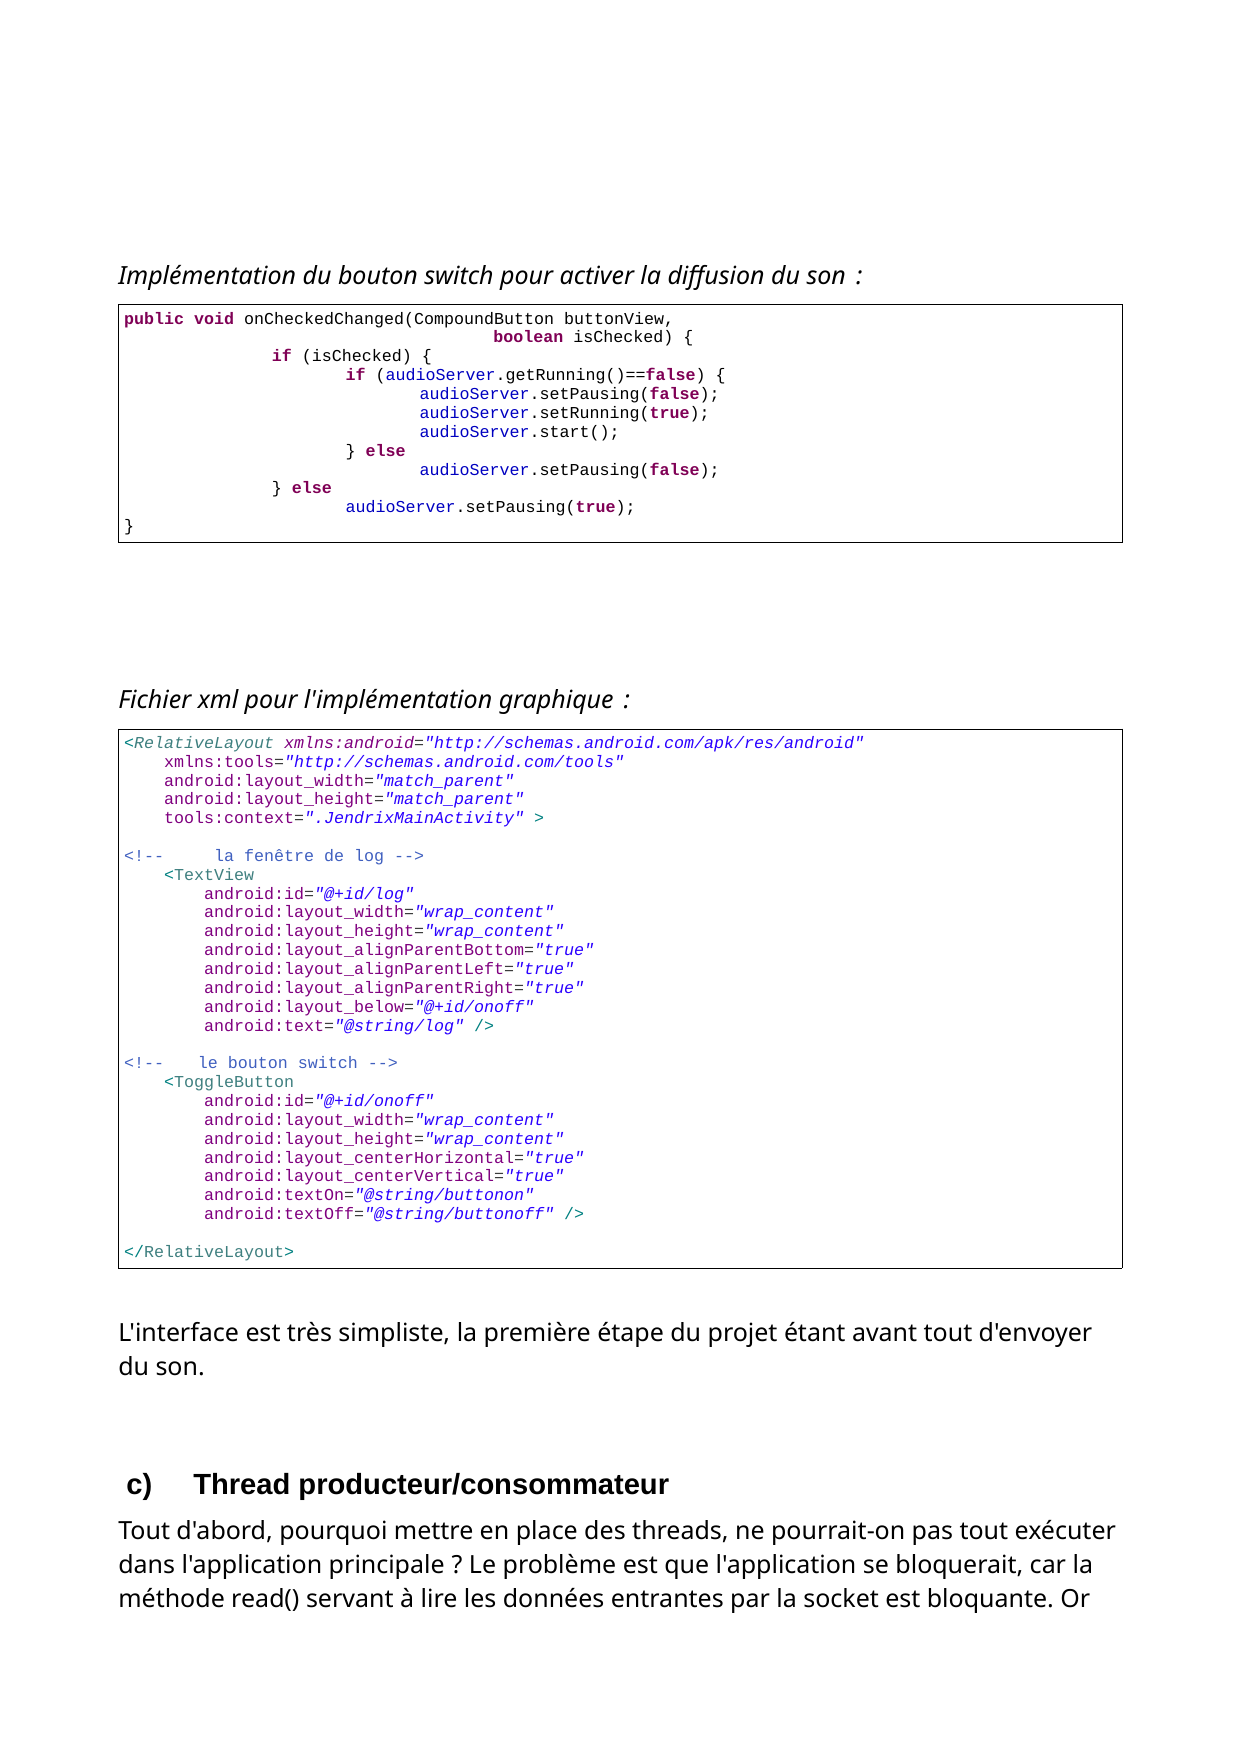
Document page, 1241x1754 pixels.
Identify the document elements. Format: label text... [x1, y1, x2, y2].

text L'interface est très simpliste, la première étape du projet étant avant tout d'envoyer du son. [118, 1315, 1122, 1383]
text Implémentation du bouton switch pour activer la diffusion du son : [118, 258, 1122, 292]
subtitle Thread producteur/consommateur [118, 1467, 1122, 1500]
table_header <RelativeLayout xmlns:android="http://schemas.android.com/apk/res/android" xmlns:tools="http://schemas.android.com/tools" android:layout_width="match_parent" android:layout_height="match_parent" tools:context=".JendrixMainActivity" > <!-- la fenêtre de log --> <TextView android:id="@+id/log" android:layout_width="wrap_content" android:layout_height="wrap_content" android:layout_alignParentBottom="true" android:layout_alignParentLeft="true" android:layout_alignParentRight="true" android:layout_below="@+id/onoff" android:text="@string/log" /> <!-- le bouton switch --> <ToggleButton android:id="@+id/onoff" android:layout_width="wrap_content" android:layout_height="wrap_content" android:layout_centerHorizontal="true" android:layout_centerVertical="true" android:textOn="@string/buttonon" android:textOff="@string/buttonoff" /> </RelativeLayout> [119, 730, 1122, 1268]
table_header public void onCheckedChanged(CompoundButton buttonView, boolean isChecked) { if (isChecked) { if (audioServer.getRunning()==false) { audioServer.setPausing(false); audioServer.setRunning(true); audioServer.start(); } else audioServer.setPausing(false); } else audioServer.setPausing(true); } [119, 305, 1122, 542]
text Fichier xml pour l'implémentation graphique : [118, 682, 1122, 716]
text Tout d'abord, pourquoi mettre en place des threads, ne pourrait-on pas tout exécuter dans l'application principale ? Le problème est que l'application se bloquerait, car la méthode read() servant à lire les données entrantes par la socket est bloquante. Or [118, 1513, 1122, 1615]
